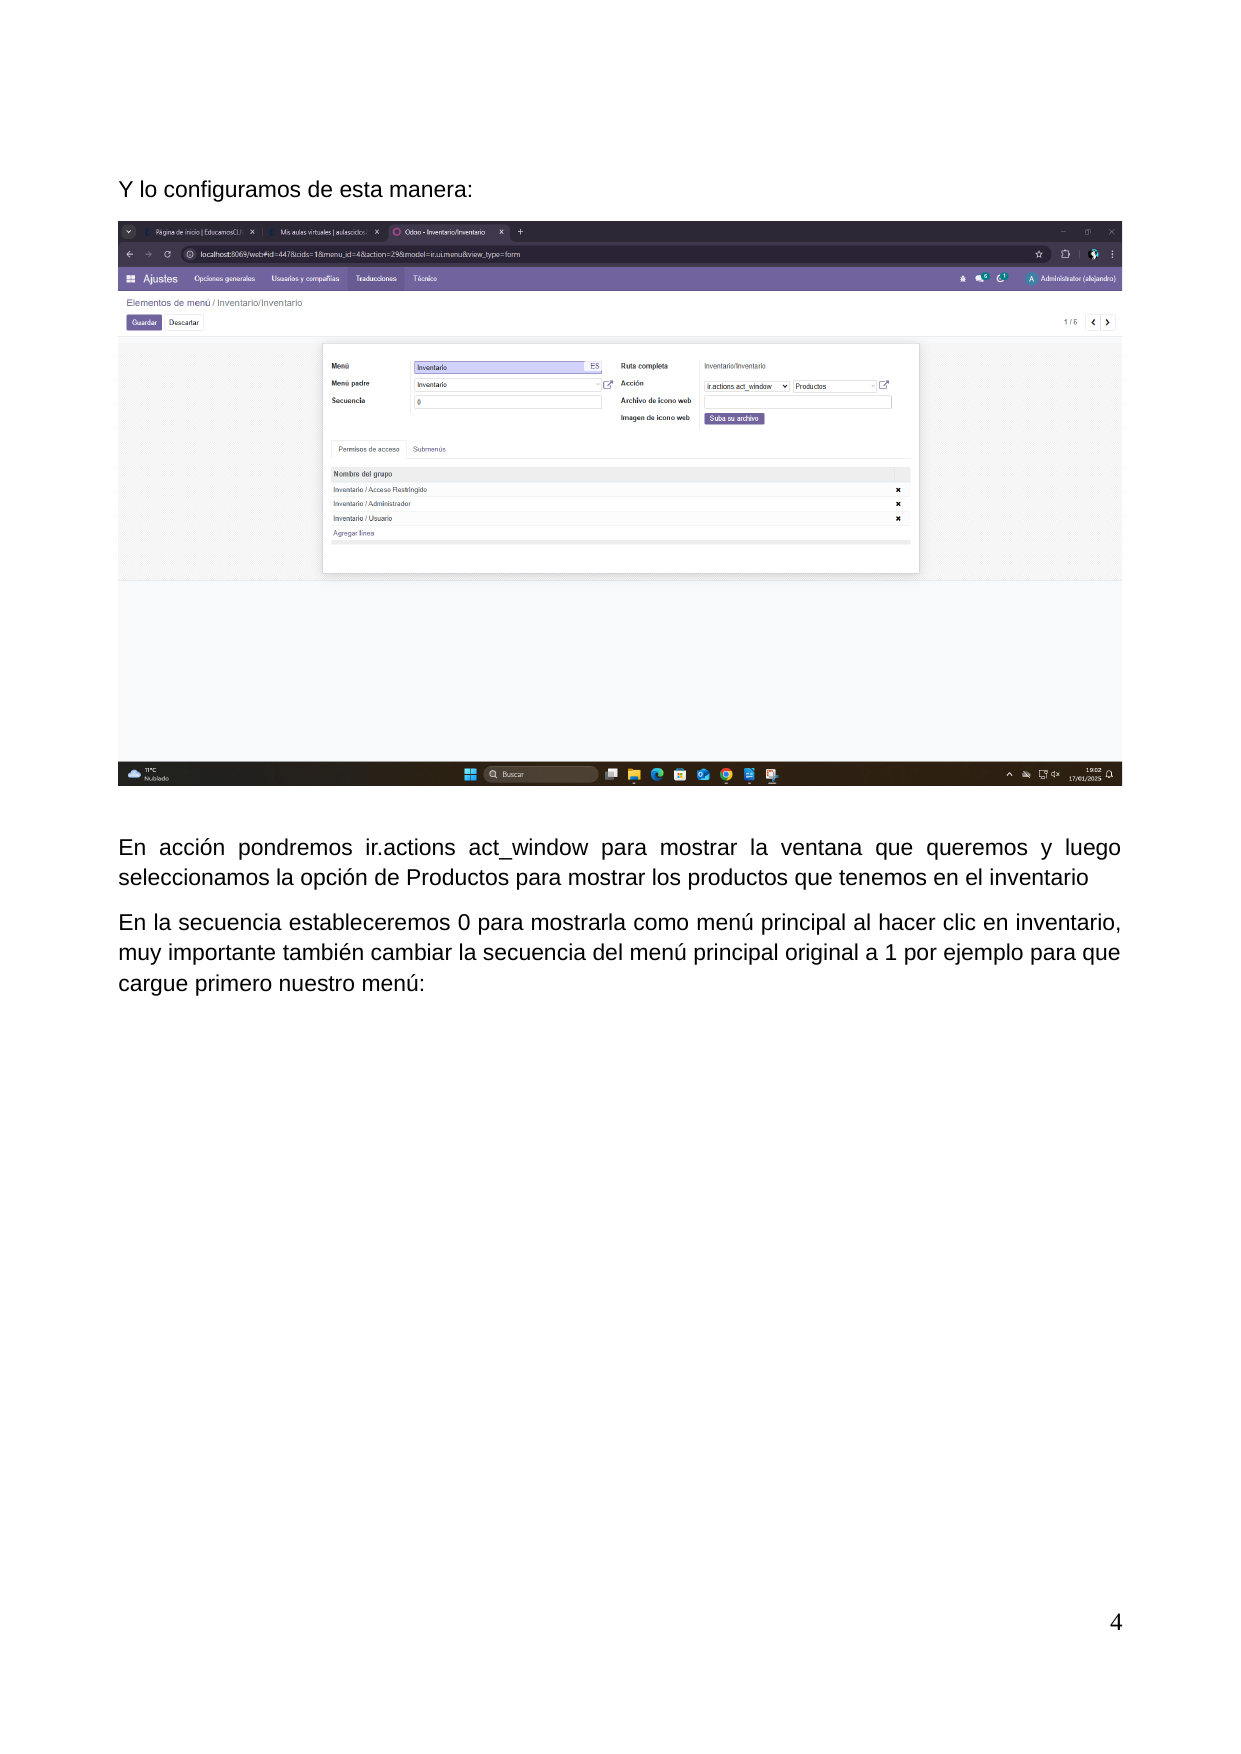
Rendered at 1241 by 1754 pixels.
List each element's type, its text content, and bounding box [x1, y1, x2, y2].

picture [118, 221, 1123, 786]
text En acción pondremos ir.actions act_window para mostrar la ventana que queremos y luego seleccionamos la opción de Productos para mostrar los productos que tenemos en el inventario [118, 834, 1122, 891]
text Y lo configuramos de esta manera: [118, 176, 1122, 203]
text En la secuencia estableceremos 0 para mostrarla como menú principal al hacer clic en inventario, muy importante también cambiar la secuencia del menú principal original a 1 por ejemplo para que cargue primero nuestro menú: [118, 909, 1122, 996]
